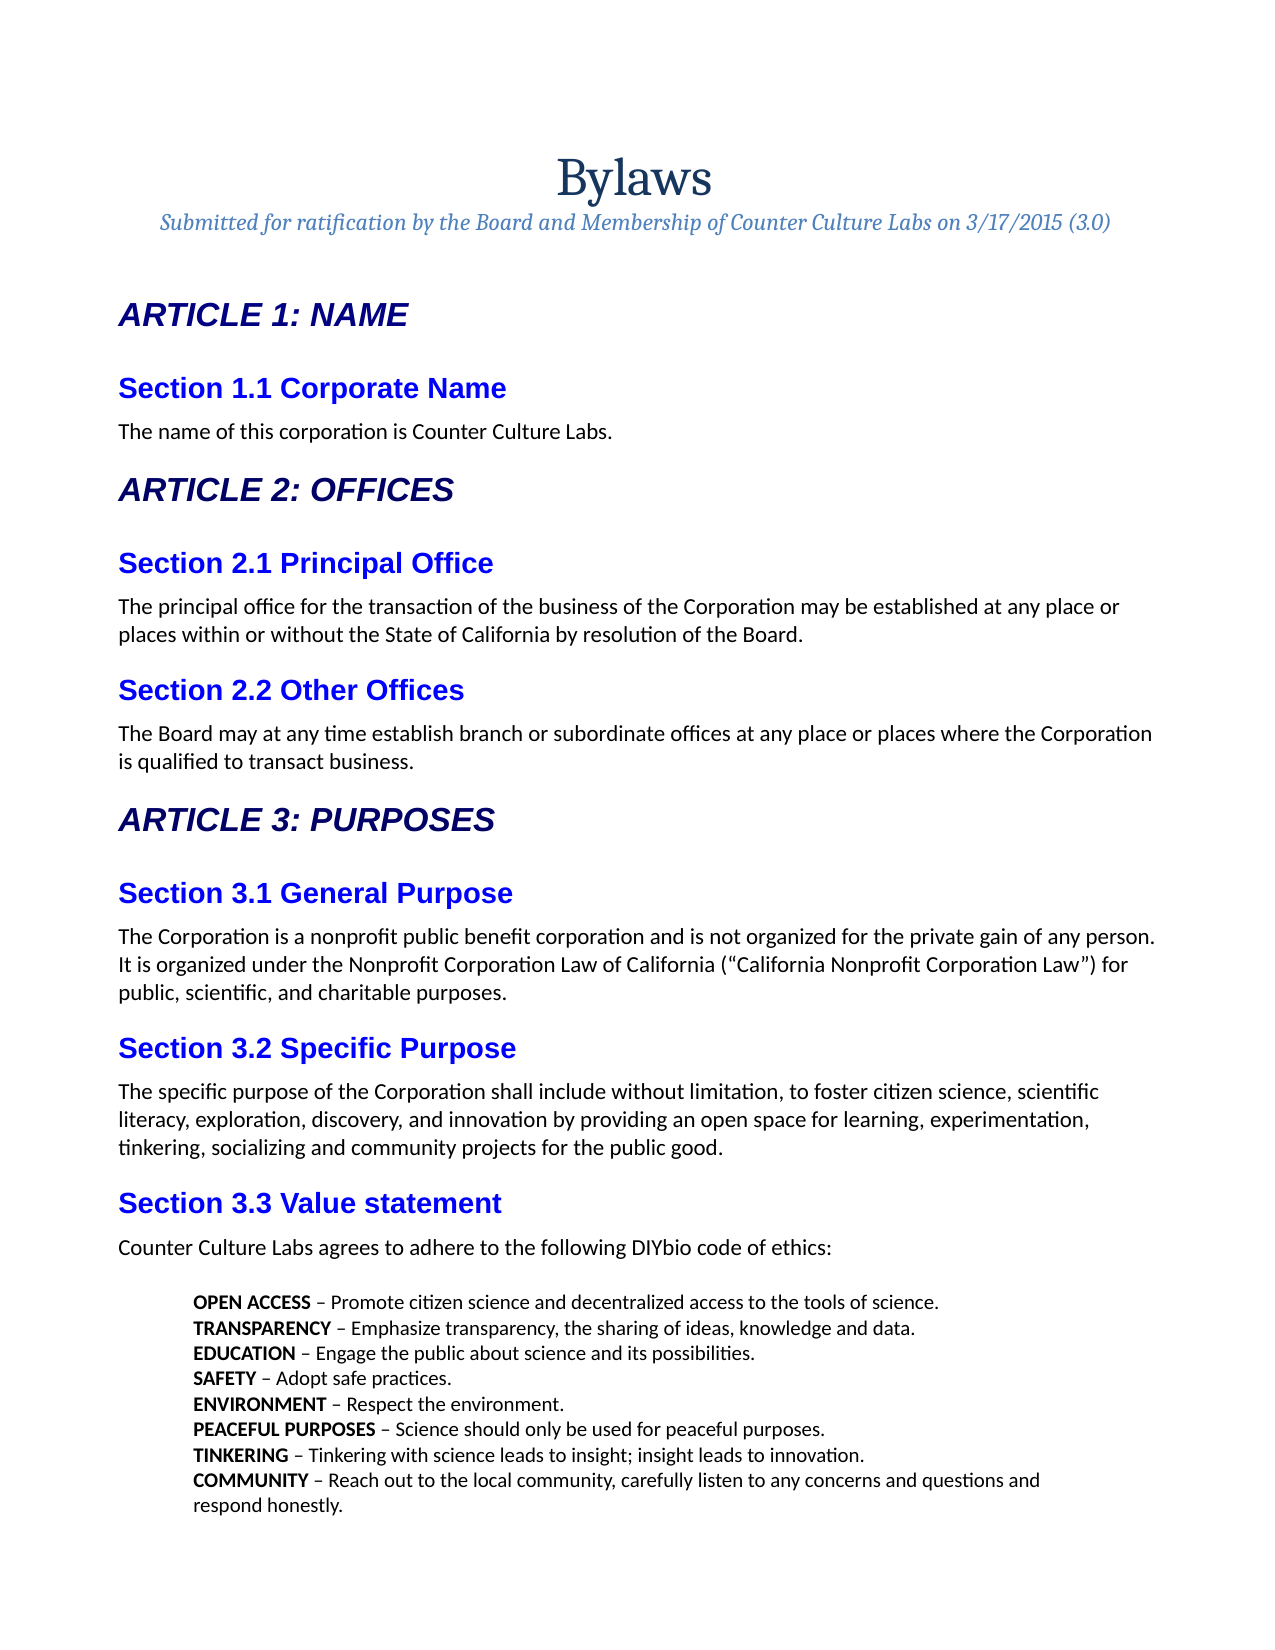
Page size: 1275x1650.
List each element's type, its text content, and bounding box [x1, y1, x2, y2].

text The specific purpose of the Corporation shall include without limitation, to foster citizen science, scientific literacy, exploration, discovery, and innovation by providing an open space for learning, experimentation, tinkering, socializing and community projects for the public good. [118, 1077, 1157, 1162]
text TINKERING – Tinkering with science leads to insight; insight leads to innovation. [193, 1442, 1079, 1467]
text COMMUNITY – Reach out to the local community, carefully listen to any concerns and questions and respond honestly. [193, 1467, 1079, 1518]
subtitle ARTICLE 3: PURPOSES [118, 800, 1157, 839]
text ENVIRONMENT – Respect the environment. [193, 1391, 1079, 1416]
text The Corporation is a nonprofit public benefit corporation and is not organized for the private gain of any person. It is organized under the Nonprofit Corporation Law of California (“California Nonprofit Corporation Law”) for public, scientific, and charitable purposes. [118, 922, 1157, 1006]
text The principal office for the transaction of the business of the Corporation may be established at any place or places within or without the State of California by resolution of the Board. [118, 592, 1157, 648]
subtitle ARTICLE 1: NAME [118, 295, 1157, 334]
subtitle ARTICLE 2: OFFICES [118, 470, 1157, 509]
subtitle Section 2.1 Principal Office [118, 546, 1157, 580]
text TRANSPARENCY – Emphasize transparency, the sharing of ideas, knowledge and data. [193, 1315, 1079, 1340]
text The name of this corporation is Counter Culture Labs. [118, 417, 1157, 445]
text Submitted for ratification by the Board and Membership of Counter Culture Labs on 3/17/2015 (3.0) [118, 209, 1157, 237]
subtitle Section 1.1 Corporate Name [118, 371, 1157, 405]
text Bylaws [118, 147, 1157, 209]
text Counter Culture Labs agrees to adhere to the following DIYbio code of ethics: [118, 1233, 1157, 1261]
subtitle Section 3.3 Value statement [118, 1187, 1157, 1220]
subtitle Section 2.2 Other Offices [118, 673, 1157, 707]
text EDUCATION – Engage the public about science and its possibilities. [193, 1340, 1079, 1366]
subtitle Section 3.1 General Purpose [118, 876, 1157, 910]
text OPEN ACCESS – Promote citizen science and decentralized access to the tools of science. [193, 1289, 1079, 1315]
text The Board may at any time establish branch or subordinate offices at any place or places where the Corporation is qualified to transact business. [118, 719, 1157, 775]
text PEACEFUL PURPOSES – Science should only be used for peaceful purposes. [193, 1416, 1079, 1442]
text SAFETY – Adopt safe practices. [193, 1366, 1079, 1391]
subtitle Section 3.2 Specific Purpose [118, 1031, 1157, 1065]
